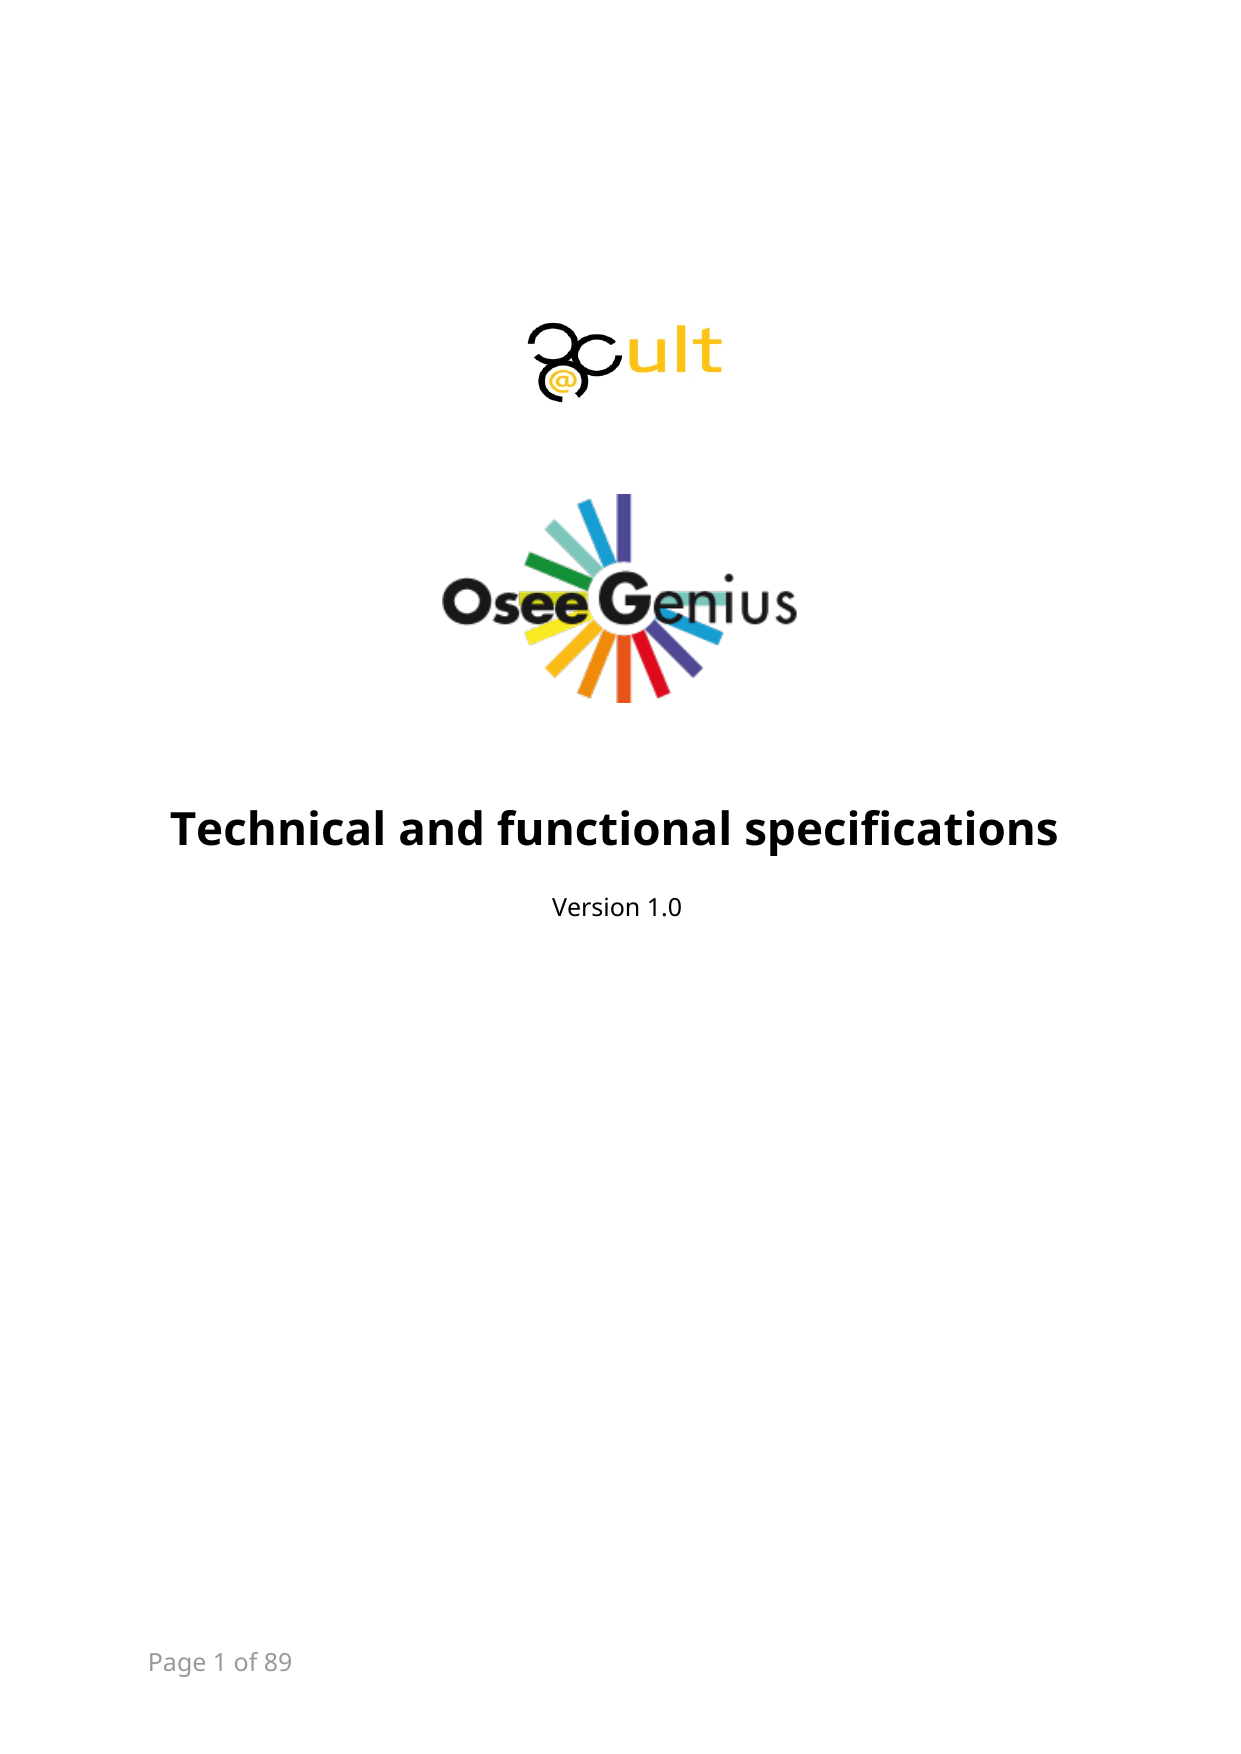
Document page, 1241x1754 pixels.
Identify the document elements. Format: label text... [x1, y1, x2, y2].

picture [520, 317, 731, 408]
text Technical and functional specifications [148, 796, 1093, 858]
text Version 1.0 [148, 889, 1093, 924]
picture [441, 494, 799, 703]
